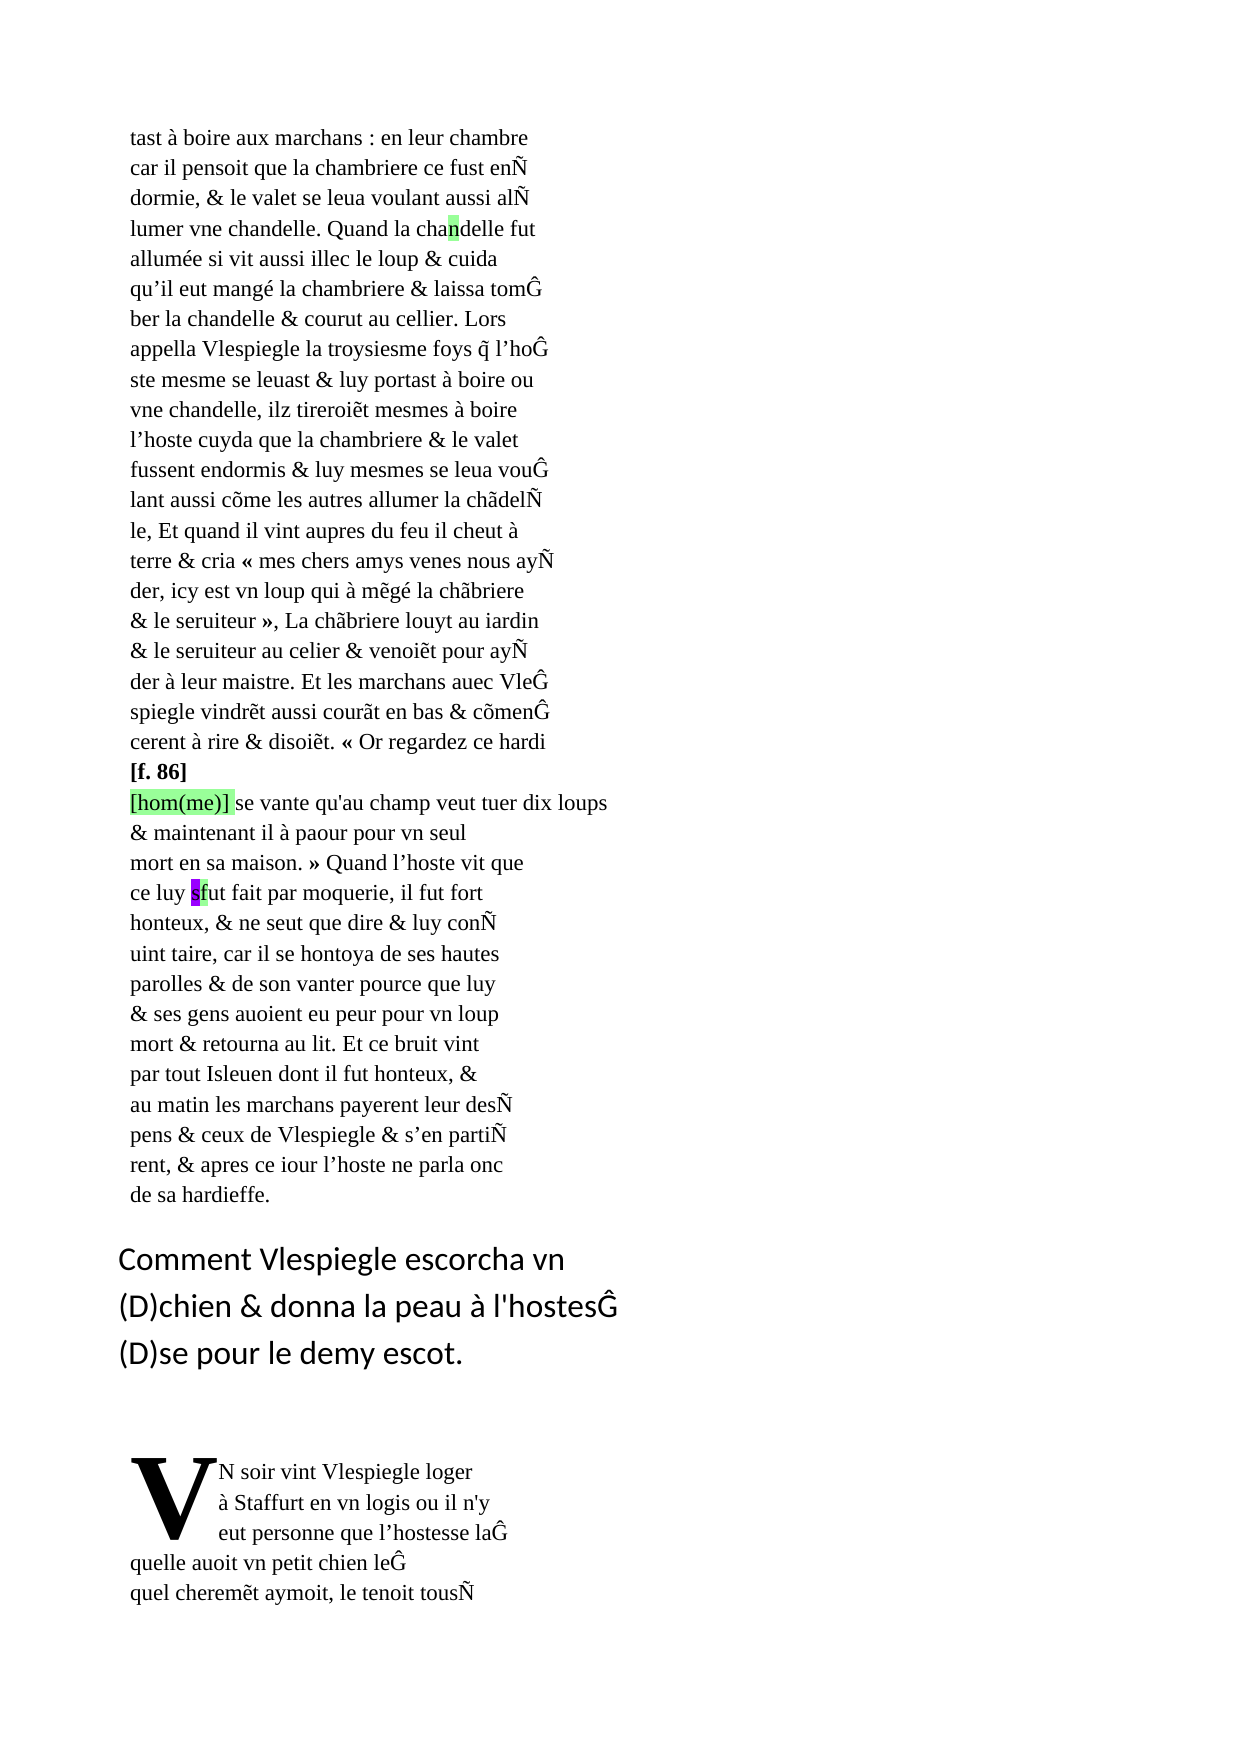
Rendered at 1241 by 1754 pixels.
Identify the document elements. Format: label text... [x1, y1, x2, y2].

text tast à boire aux marchans : en leur chambre car il pensoit que la chambriere ce fust enÑ dormie, & le valet se leua voulant aussi alÑ lumer vne chandelle. Quand la chandelle fut allumée si vit aussi illec le loup & cuida qu’il eut mangé la chambriere & laissa tomĜ ber la chandelle & courut au cellier. Lors appella Vlespiegle la troysiesme foys q̃ l’hoĜ ste mesme se leuast & luy portast à boire ou vne chandelle, ilz tireroiẽt mesmes à boire l’hoste cuyda que la chambriere & le valet fussent endormis & luy mesmes se leua vouĜ lant aussi cõme les autres allumer la chãdelÑ le, Et quand il vint aupres du feu il cheut à terre & cria « mes chers amys venes nous ayÑ der, icy est vn loup qui à mẽgé la chãbriere & le seruiteur », La chãbriere louyt au iardin & le seruiteur au celier & venoiẽt pour ayÑ der à leur maistre. Et les marchans auec VleĜ spiegle vindrẽt aussi courãt en bas & cõmenĜ cerent à rire & disoiẽt. « Or regardez ce hardi [f. 86] [hom(me)] se vante qu'au champ veut tuer dix loups & maintenant il à paour pour vn seul mort en sa maison. » Quand l’hoste vit que ce luy sfut fait par moquerie, il fut fort honteux, & ne seut que dire & luy conÑ uint taire, car il se hontoya de ses hautes parolles & de son vanter pource que luy & ses gens auoient eu peur pour vn loup mort & retourna au lit. Et ce bruit vint par tout Isleuen dont il fut honteux, & au matin les marchans payerent leur desÑ pens & ceux de Vlespiegle & s’en partiÑ rent, & apres ce iour l’hoste ne parla onc de sa hardieffe. [118, 118, 1122, 1214]
text Comment Vlespiegle escorcha vn (D)chien & donna la peau à l'hostesĜ (D)se pour le demy escot. [118, 1238, 1122, 1373]
text VN soir vint Vlespiegle loger à Staffurt en vn logis ou il n'y eut personne que l’hostesse laĜ quelle auoit vn petit chien leĜ quel cheremẽt aymoit, le tenoit tousÑ [118, 1452, 1122, 1612]
